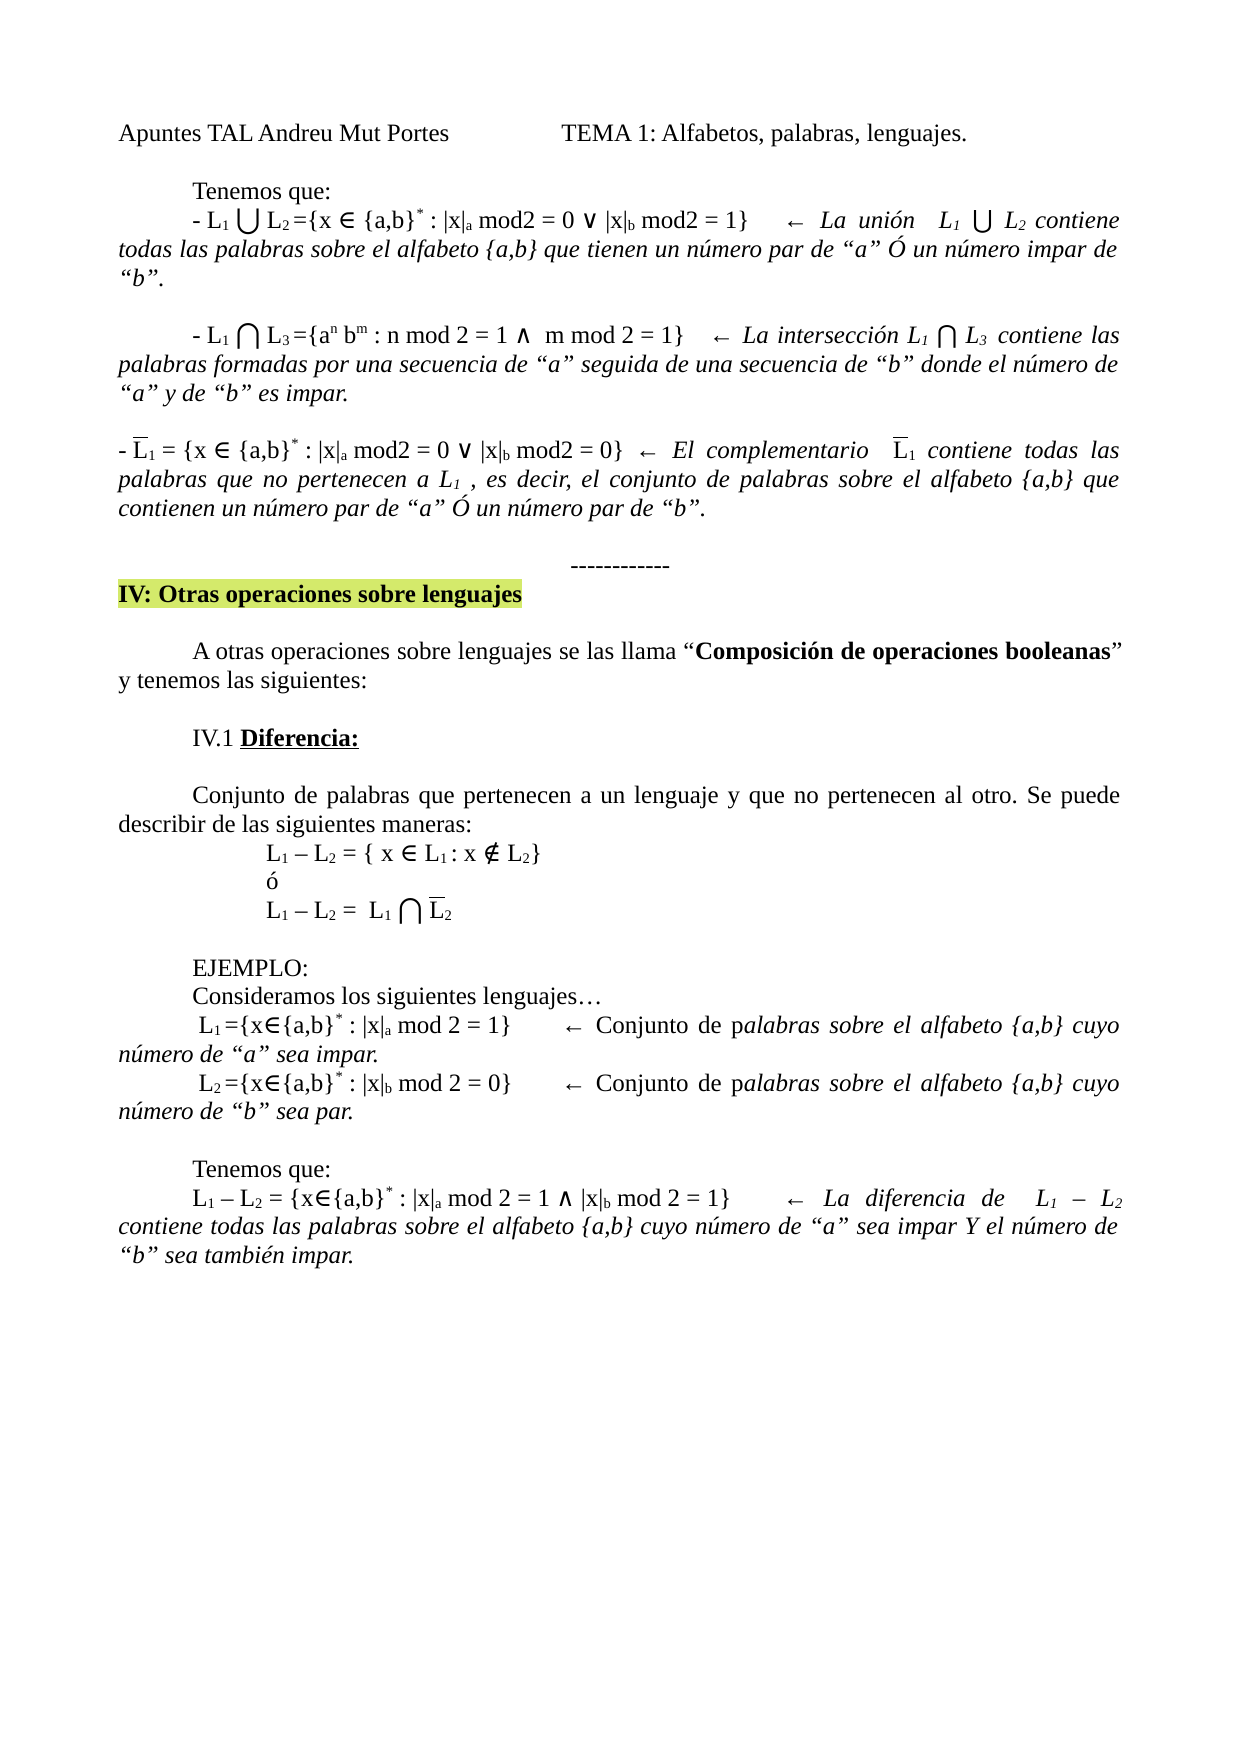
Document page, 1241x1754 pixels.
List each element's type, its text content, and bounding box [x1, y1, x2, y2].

text Tenemos que: [118, 176, 1122, 205]
text IV: Otras operaciones sobre lenguajes [118, 579, 1122, 608]
text - L1 ⋂ L3 ={an bm : n mod 2 = 1 ∧ m mod 2 = 1} ← La intersección L1 ⋂ L3 contiene las palabras formadas por una secuencia de “a” seguida de una secuencia de “b” donde el número de “a” y de “b” es impar. [118, 320, 1122, 406]
text IV.1 Diferencia: [118, 723, 1122, 751]
text L1 – L2 = {x∈{a,b}* : |x|a mod 2 = 1 ∧ |x|b mod 2 = 1} ← La diferencia de L1 – L2 contiene todas las palabras sobre el alfabeto {a,b} cuyo número de “a” sea impar Y el número de “b” sea también impar. [118, 1183, 1122, 1269]
text A otras operaciones sobre lenguajes se las llama “Composición de operaciones booleanas” y tenemos las siguientes: [118, 636, 1122, 694]
text L1 – L2 = { x ∈ L1 : x ∉ L2} [118, 838, 1122, 866]
text L1 ={x∈{a,b}* : |x|a mod 2 = 1} ← Conjunto de palabras sobre el alfabeto {a,b} cuyo número de “a” sea impar. [118, 1010, 1122, 1068]
text Tenemos que: [118, 1154, 1122, 1183]
text - L1 = {x ∈ {a,b}* : |x|a mod2 = 0 ∨ |x|b mod2 = 0} ← El complementario L1 contiene todas las palabras que no pertenecen a L1 , es decir, el conjunto de palabras sobre el alfabeto {a,b} que contienen un número par de “a” Ó un número par de “b”. [118, 435, 1122, 521]
text L2 ={x∈{a,b}* : |x|b mod 2 = 0} ← Conjunto de palabras sobre el alfabeto {a,b} cuyo número de “b” sea par. [118, 1068, 1122, 1125]
text ------------ [118, 550, 1122, 579]
text EJEMPLO: [118, 953, 1122, 981]
text Conjunto de palabras que pertenecen a un lenguaje y que no pertenecen al otro. Se puede describir de las siguientes maneras: [118, 780, 1122, 838]
text L1 – L2 = L1 ⋂ L2 [118, 895, 1122, 924]
text ó [118, 866, 1122, 895]
text Consideramos los siguientes lenguajes… [118, 981, 1122, 1010]
text - L1 ⋃ L2 ={x ∈ {a,b}* : |x|a mod2 = 0 ∨ |x|b mod2 = 1} ← La unión L1 ⋃ L2 contiene todas las palabras sobre el alfabeto {a,b} que tienen un número par de “a” Ó un número impar de “b”. [118, 205, 1122, 291]
